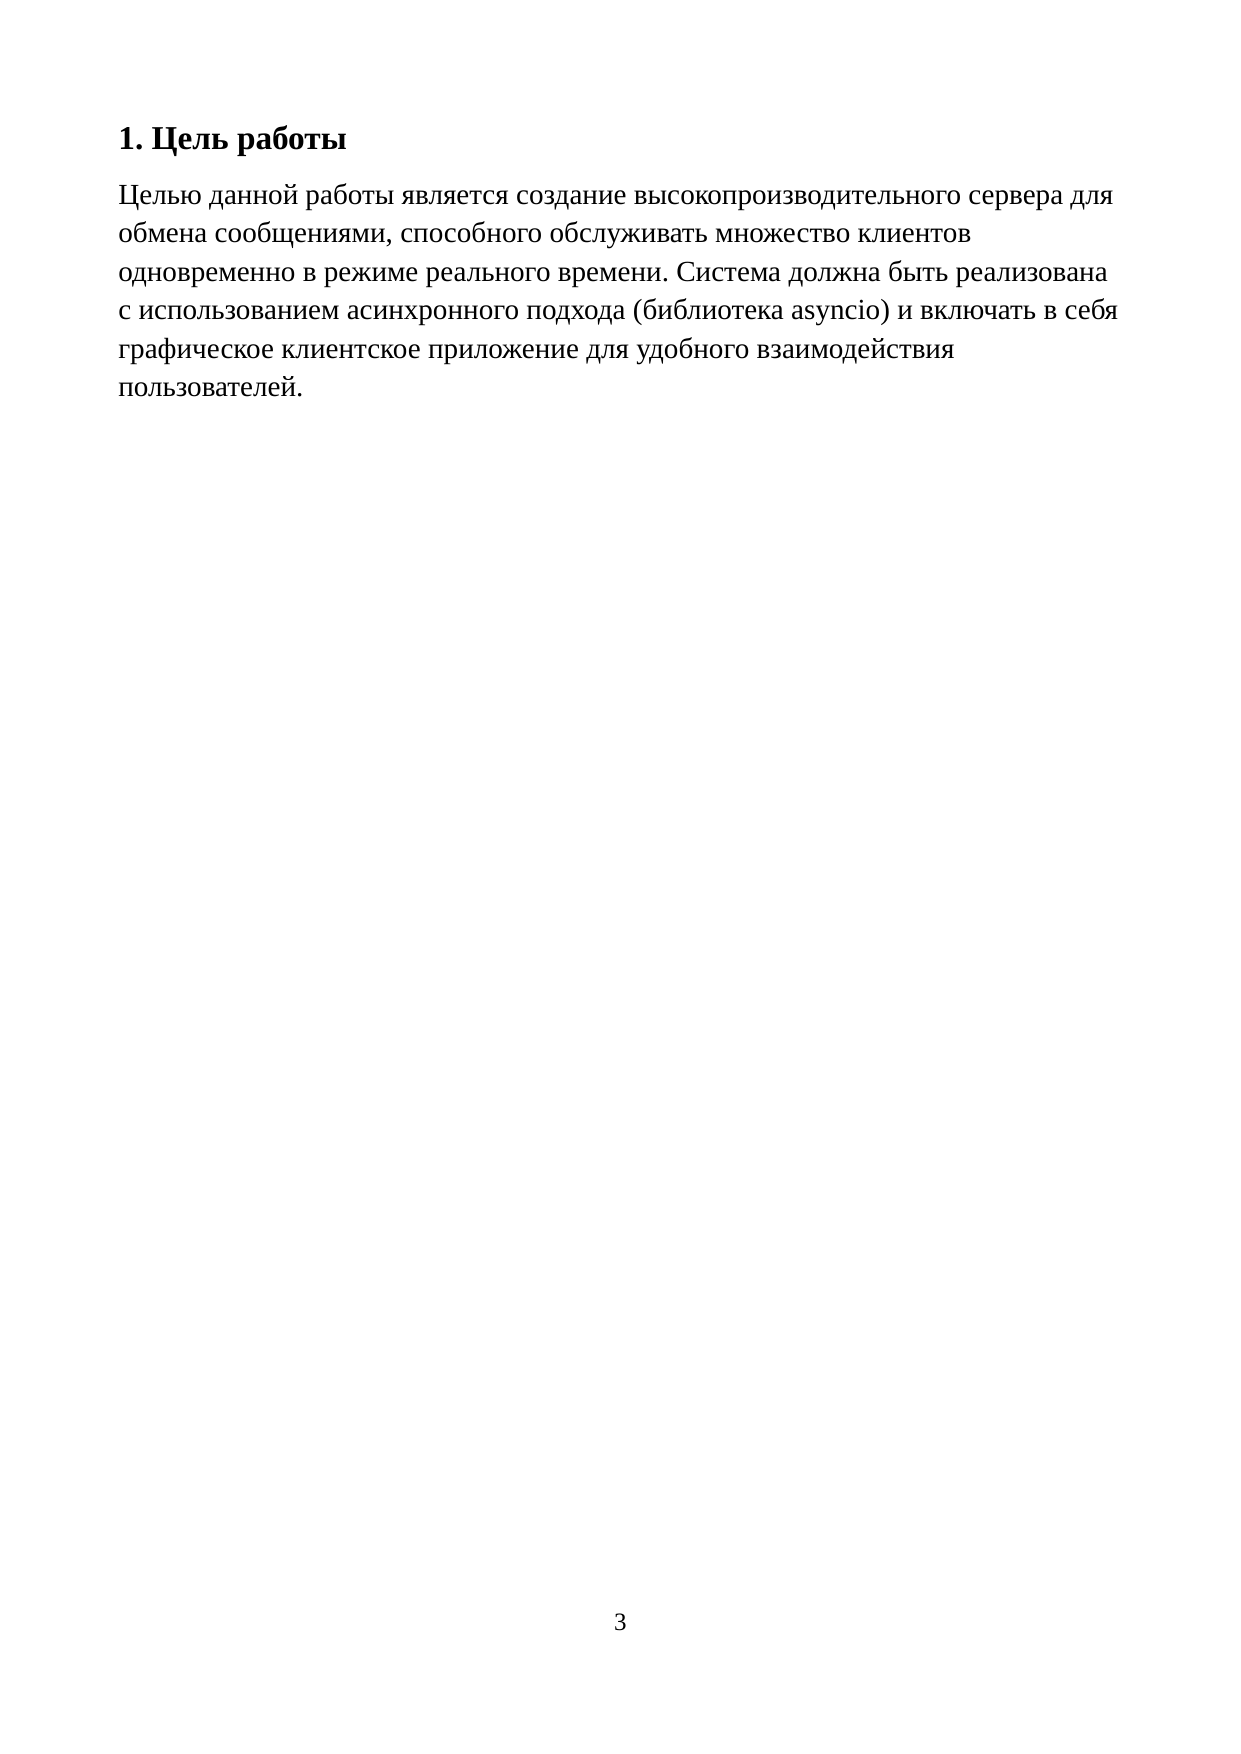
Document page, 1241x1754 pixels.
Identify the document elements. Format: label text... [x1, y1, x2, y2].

subtitle 1. Цель работы [118, 118, 1122, 156]
text Целью данной работы является создание высокопроизводительного сервера для обмена сообщениями, способного обслуживать множество клиентов одновременно в режиме реального времени. Система должна быть реализована с использованием асинхронного подхода (библиотека asyncio) и включать в себя графическое клиентское приложение для удобного взаимодействия пользователей. [118, 177, 1122, 403]
